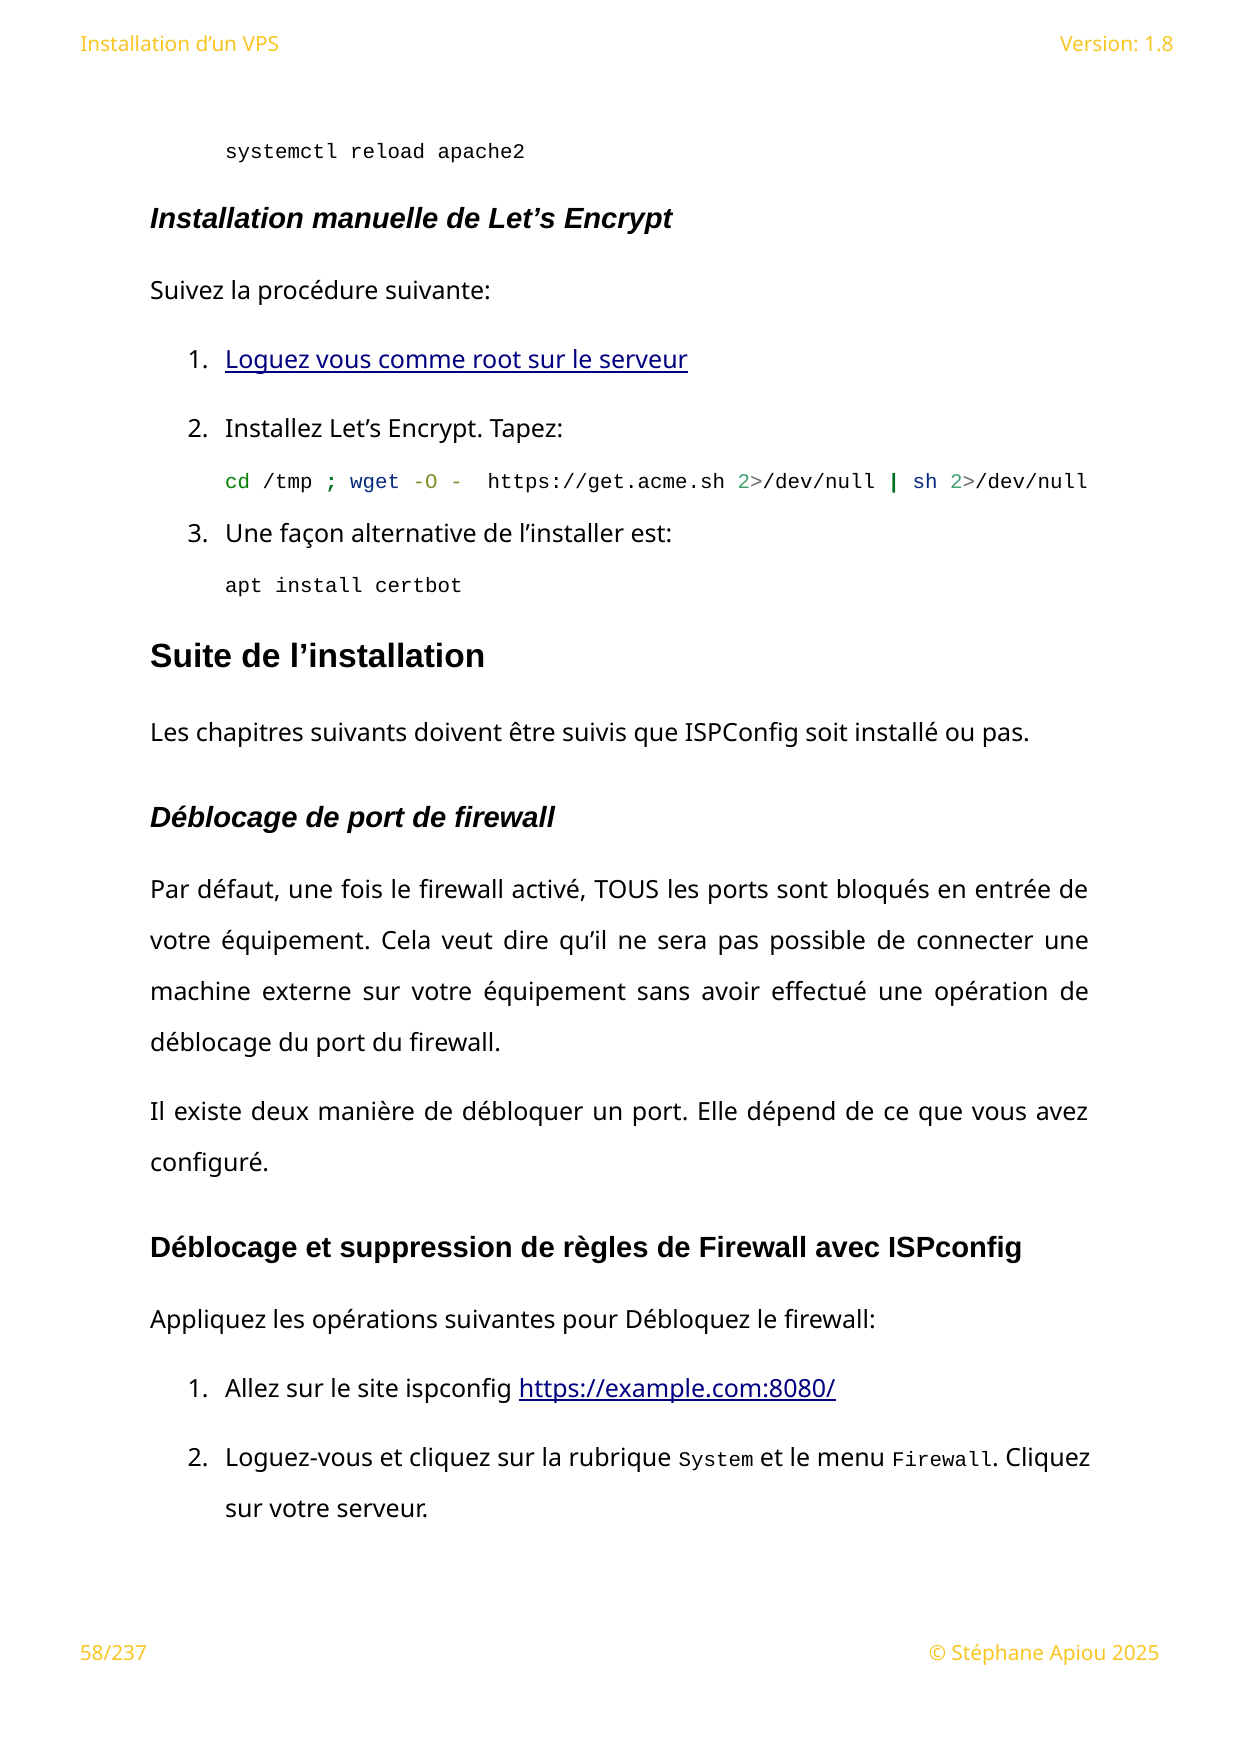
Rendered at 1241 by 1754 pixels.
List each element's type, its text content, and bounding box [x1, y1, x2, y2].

subtitle Déblocage de port de firewall [150, 800, 1090, 833]
subtitle Suite de l’installation [150, 636, 1090, 674]
list Loguez vous comme root sur le serveur [187, 342, 1090, 376]
list Installez Let’s Encrypt. Tapez: [187, 411, 1090, 445]
text Appliquez les opérations suivantes pour Débloquez le firewall: [150, 1302, 1090, 1336]
list Une façon alternative de l’installer est: [187, 515, 1090, 549]
text Les chapitres suivants doivent être suivis que ISPConfig soit installé ou pas. [150, 715, 1090, 749]
subtitle Déblocage et suppression de règles de Firewall avec ISPconfig [150, 1230, 1090, 1263]
list systemctl reload apache2 [187, 141, 1090, 164]
list Loguez-vous et cliquez sur la rubrique System et le menu Firewall. Cliquez sur votre serveur. [187, 1439, 1090, 1525]
subtitle Installation manuelle de Let’s Encrypt [150, 201, 1090, 235]
list Allez sur le site ispconfig https://example.com:8080/ [187, 1371, 1090, 1405]
list apt install certbot [187, 575, 1090, 599]
text Suivez la procédure suivante: [150, 273, 1090, 307]
text Il existe deux manière de débloquer un port. Elle dépend de ce que vous avez configuré. [150, 1094, 1090, 1179]
text Par défaut, une fois le firewall activé, TOUS les ports sont bloqués en entrée de votre équipement. Cela veut dire qu’il ne sera pas possible de connecter une machine externe sur votre équipement sans avoir effectué une opération de déblocage du port du firewall. [150, 872, 1090, 1059]
list cd /tmp ; wget -O - https://get.acme.sh 2>/dev/null | sh 2>/dev/null [187, 471, 1090, 494]
